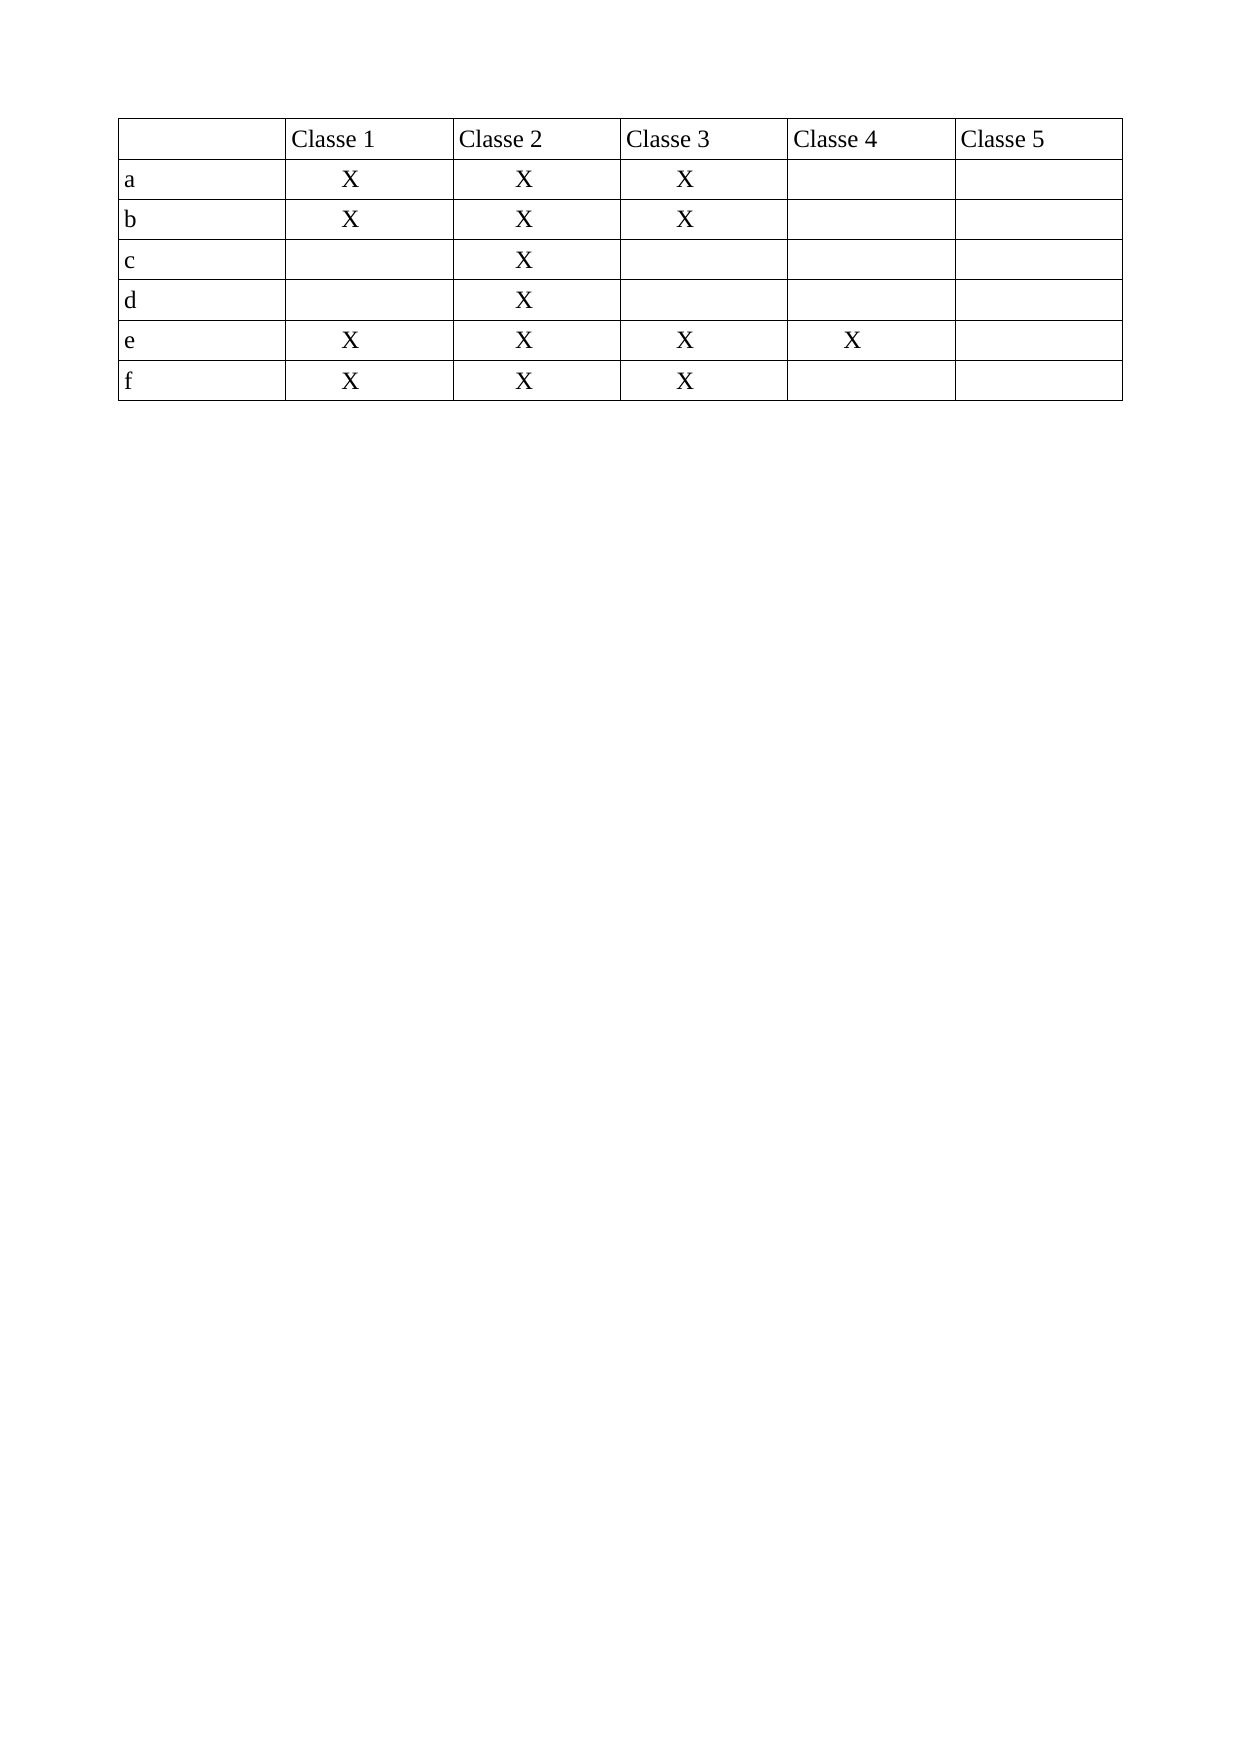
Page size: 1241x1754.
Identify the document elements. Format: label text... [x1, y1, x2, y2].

table_header Classe 5 [956, 119, 1122, 158]
table_cell X [454, 160, 620, 199]
table_cell [286, 240, 453, 279]
table_header Classe 3 [621, 119, 787, 158]
table_cell [621, 240, 787, 279]
table_cell [788, 200, 955, 239]
table_cell X [454, 200, 620, 239]
table_cell X [286, 361, 453, 400]
table_cell [788, 361, 955, 400]
table_cell [956, 280, 1122, 320]
table_header Classe 4 [788, 119, 955, 158]
table_cell X [286, 321, 453, 360]
table_cell [956, 361, 1122, 400]
table_cell X [286, 200, 453, 239]
table_cell X [454, 240, 620, 279]
table_cell [788, 160, 955, 199]
table_cell X [454, 361, 620, 400]
table_cell [286, 280, 453, 320]
table_cell X [621, 200, 787, 239]
table_cell X [621, 361, 787, 400]
table_header Classe 2 [454, 119, 620, 158]
table_cell [788, 280, 955, 320]
table_cell [956, 321, 1122, 360]
table_cell X [621, 160, 787, 199]
table_cell X [788, 321, 955, 360]
table_cell b [119, 200, 285, 239]
table_cell [621, 280, 787, 320]
table_cell c [119, 240, 285, 279]
table_cell e [119, 321, 285, 360]
table_cell X [286, 160, 453, 199]
table_cell X [621, 321, 787, 360]
table_header Classe 1 [286, 119, 453, 158]
table_header [119, 119, 285, 158]
table_cell [956, 200, 1122, 239]
table_cell d [119, 280, 285, 320]
table_cell f [119, 361, 285, 400]
table_cell X [454, 321, 620, 360]
table_cell [956, 240, 1122, 279]
table_cell [788, 240, 955, 279]
table_cell X [454, 280, 620, 320]
table_cell [956, 160, 1122, 199]
table_cell a [119, 160, 285, 199]
